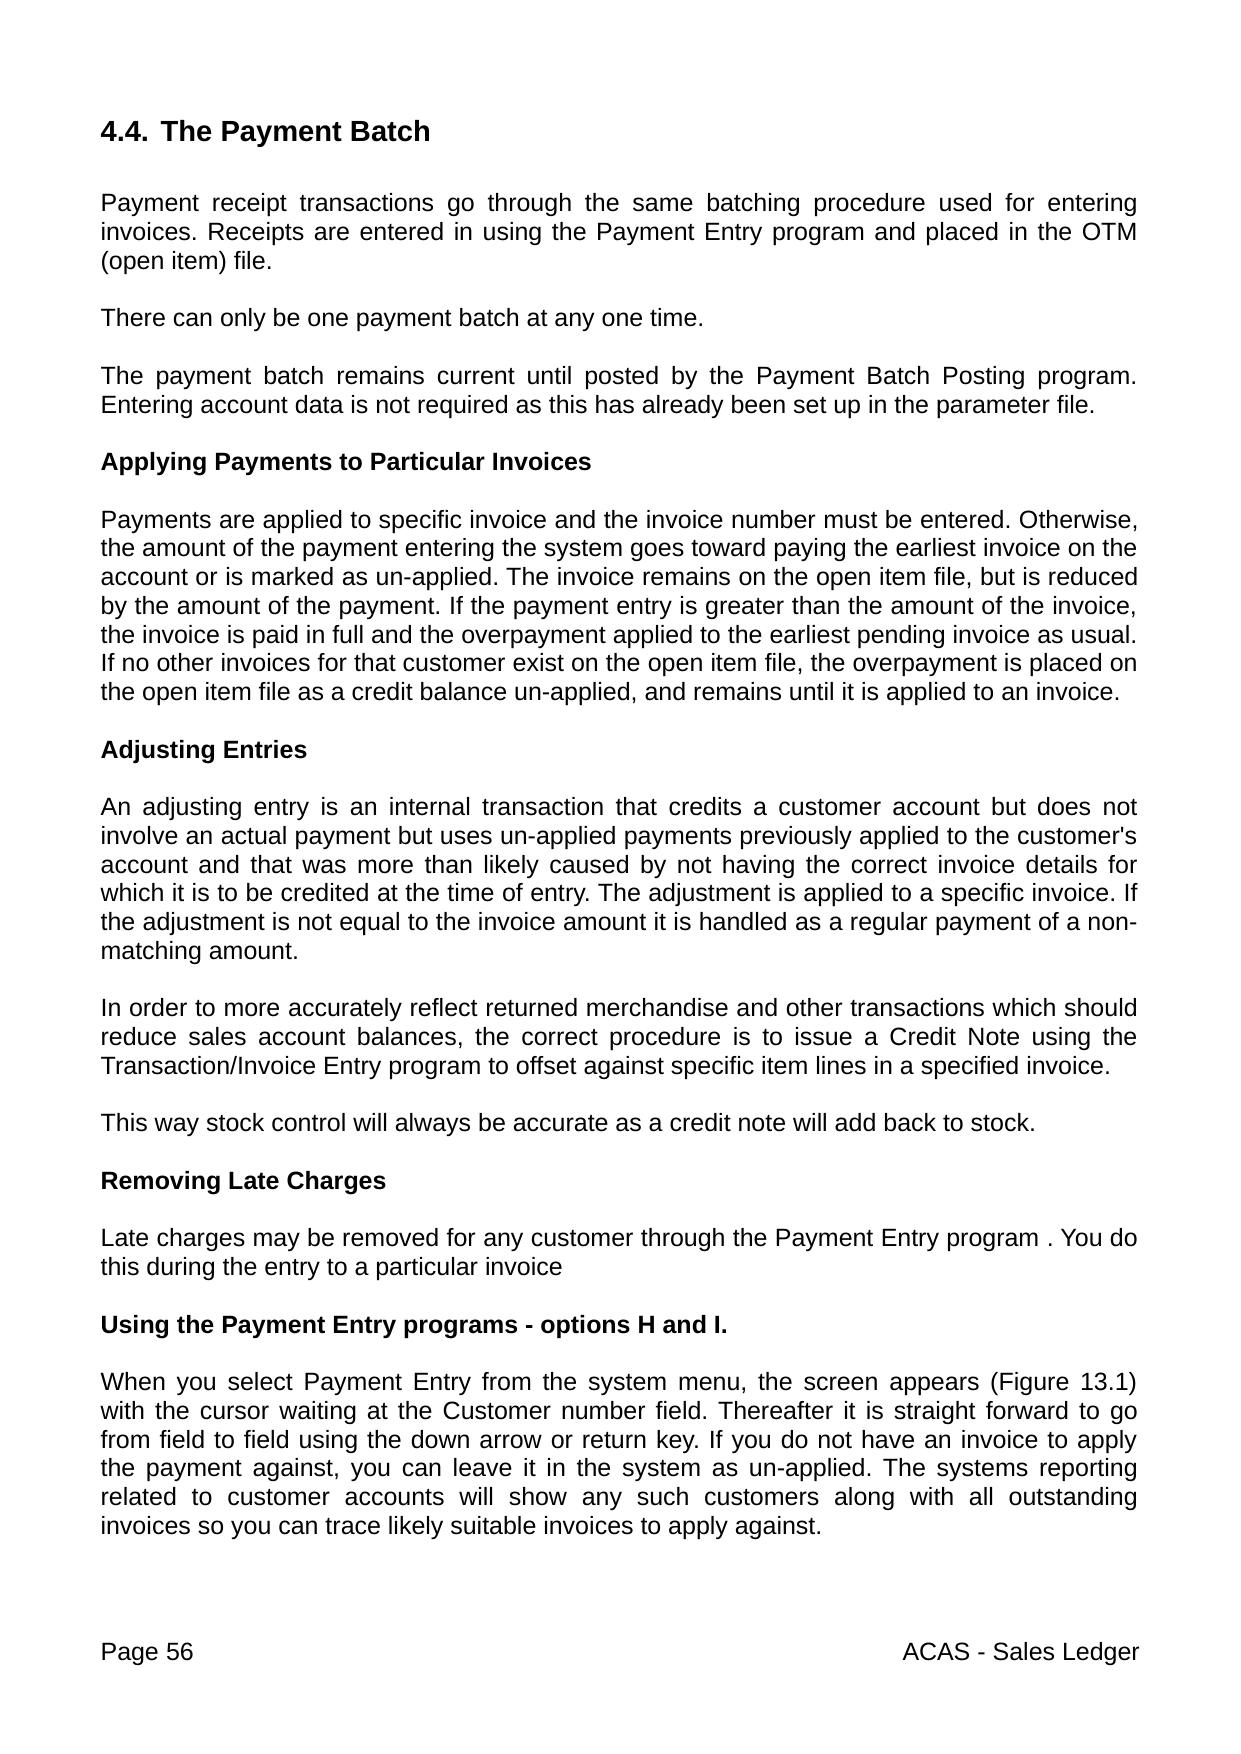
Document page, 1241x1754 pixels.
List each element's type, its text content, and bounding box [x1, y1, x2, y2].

text In order to more accurately reflect returned merchandise and other transactions which should reduce sales account balances, the correct procedure is to issue a Credit Note using the Transaction/Invoice Entry program to offset against specific item lines in a specified invoice. [100, 993, 1140, 1079]
text An adjusting entry is an internal transaction that credits a customer account but does not involve an actual payment but uses un-applied payments previously applied to the customer's account and that was more than likely caused by not having the correct invoice details for which it is to be credited at the time of entry. The adjustment is applied to a specific invoice. If the adjustment is not equal to the invoice amount it is handled as a regular payment of a non-matching amount. [100, 792, 1140, 964]
text Adjusting Entries [100, 734, 1140, 763]
text This way stock control will always be accurate as a credit note will add back to stock. [100, 1108, 1140, 1137]
text Using the Payment Entry programs - options H and I. [100, 1309, 1140, 1338]
text Applying Payments to Particular Invoices [100, 447, 1140, 476]
text There can only be one payment batch at any one time. [100, 303, 1140, 332]
text Payments are applied to specific invoice and the invoice number must be entered. Otherwise, the amount of the payment entering the system goes toward paying the earliest invoice on the account or is marked as un-applied. The invoice remains on the open item file, but is reduced by the amount of the payment. If the payment entry is greater than the amount of the invoice, the invoice is paid in full and the overpayment applied to the earliest pending invoice as usual. If no other invoices for that customer exist on the open item file, the overpayment is placed on the open item file as a credit balance un-applied, and remains until it is applied to an invoice. [100, 504, 1140, 706]
text When you select Payment Entry from the system menu, the screen appears (Figure 13.1) with the cursor waiting at the Customer number field. Thereafter it is straight forward to go from field to field using the down arrow or return key. If you do not have an invoice to apply the payment against, you can leave it in the system as un-applied. The systems reporting related to customer accounts will show any such customers along with all outstanding invoices so you can trace likely suitable invoices to apply against. [100, 1367, 1140, 1539]
subtitle The Payment Batch [100, 113, 1140, 147]
text Payment receipt transactions go through the same batching procedure used for entering invoices. Receipts are entered in using the Payment Entry program and placed in the OTM (open item) file. [100, 188, 1140, 274]
text Removing Late Charges [100, 1166, 1140, 1194]
text The payment batch remains current until posted by the Payment Batch Posting program. Entering account data is not required as this has already been set up in the parameter file. [100, 361, 1140, 418]
text Late charges may be removed for any customer through the Payment Entry program . You do this during the entry to a particular invoice [100, 1223, 1140, 1281]
